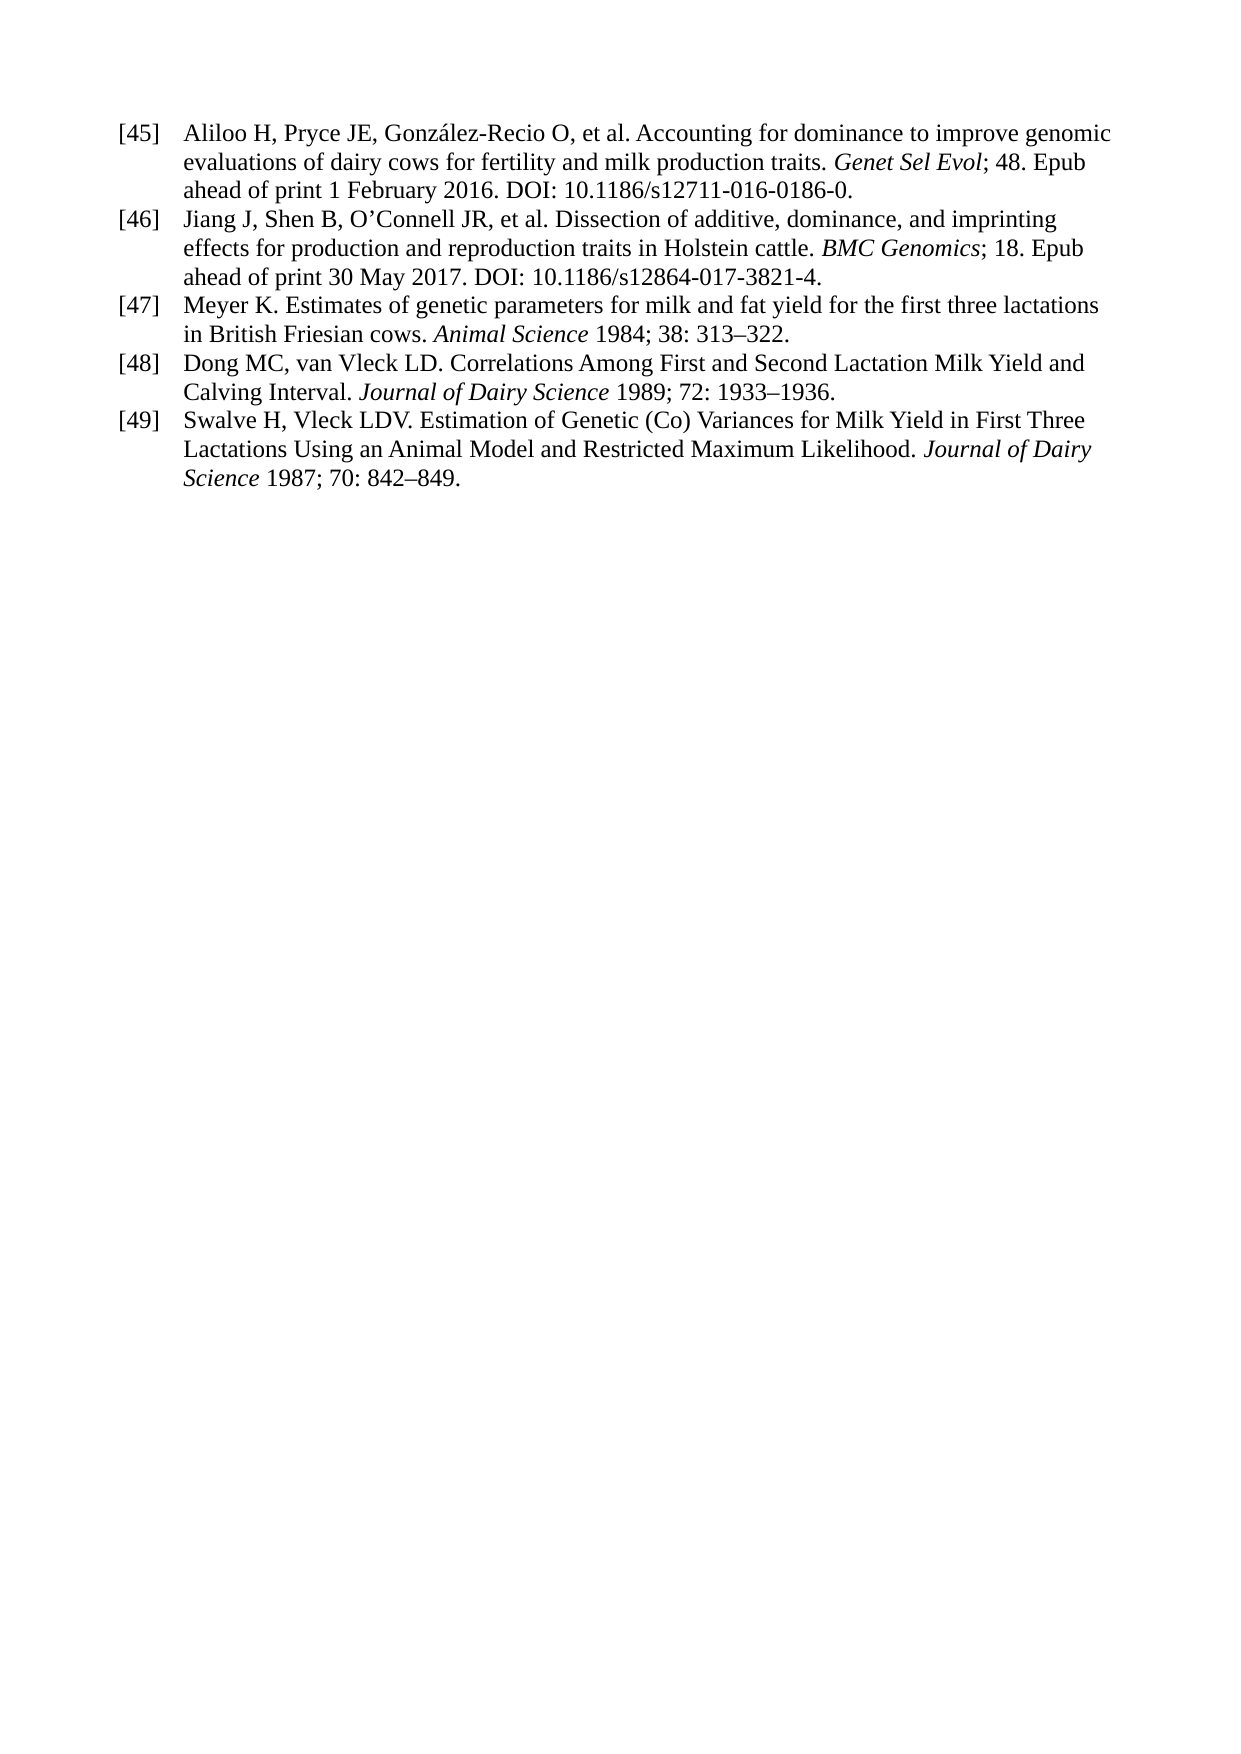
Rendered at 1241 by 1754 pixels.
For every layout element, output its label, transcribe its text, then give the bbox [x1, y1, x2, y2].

text [46] Jiang J, Shen B, O’Connell JR, et al. Dissection of additive, dominance, and imprinting effects for production and reproduction traits in Holstein cattle. BMC Genomics; 18. Epub ahead of print 30 May 2017. DOI: 10.1186/s12864-017-3821-4. [118, 204, 1122, 291]
text [45] Aliloo H, Pryce JE, González-Recio O, et al. Accounting for dominance to improve genomic evaluations of dairy cows for fertility and milk production traits. Genet Sel Evol; 48. Epub ahead of print 1 February 2016. DOI: 10.1186/s12711-016-0186-0. [118, 118, 1122, 204]
text [47] Meyer K. Estimates of genetic parameters for milk and fat yield for the first three lactations in British Friesian cows. Animal Science 1984; 38: 313–322. [118, 291, 1122, 348]
text [48] Dong MC, van Vleck LD. Correlations Among First and Second Lactation Milk Yield and Calving Interval. Journal of Dairy Science 1989; 72: 1933–1936. [118, 348, 1122, 406]
text [49] Swalve H, Vleck LDV. Estimation of Genetic (Co) Variances for Milk Yield in First Three Lactations Using an Animal Model and Restricted Maximum Likelihood. Journal of Dairy Science 1987; 70: 842–849. [118, 406, 1122, 492]
